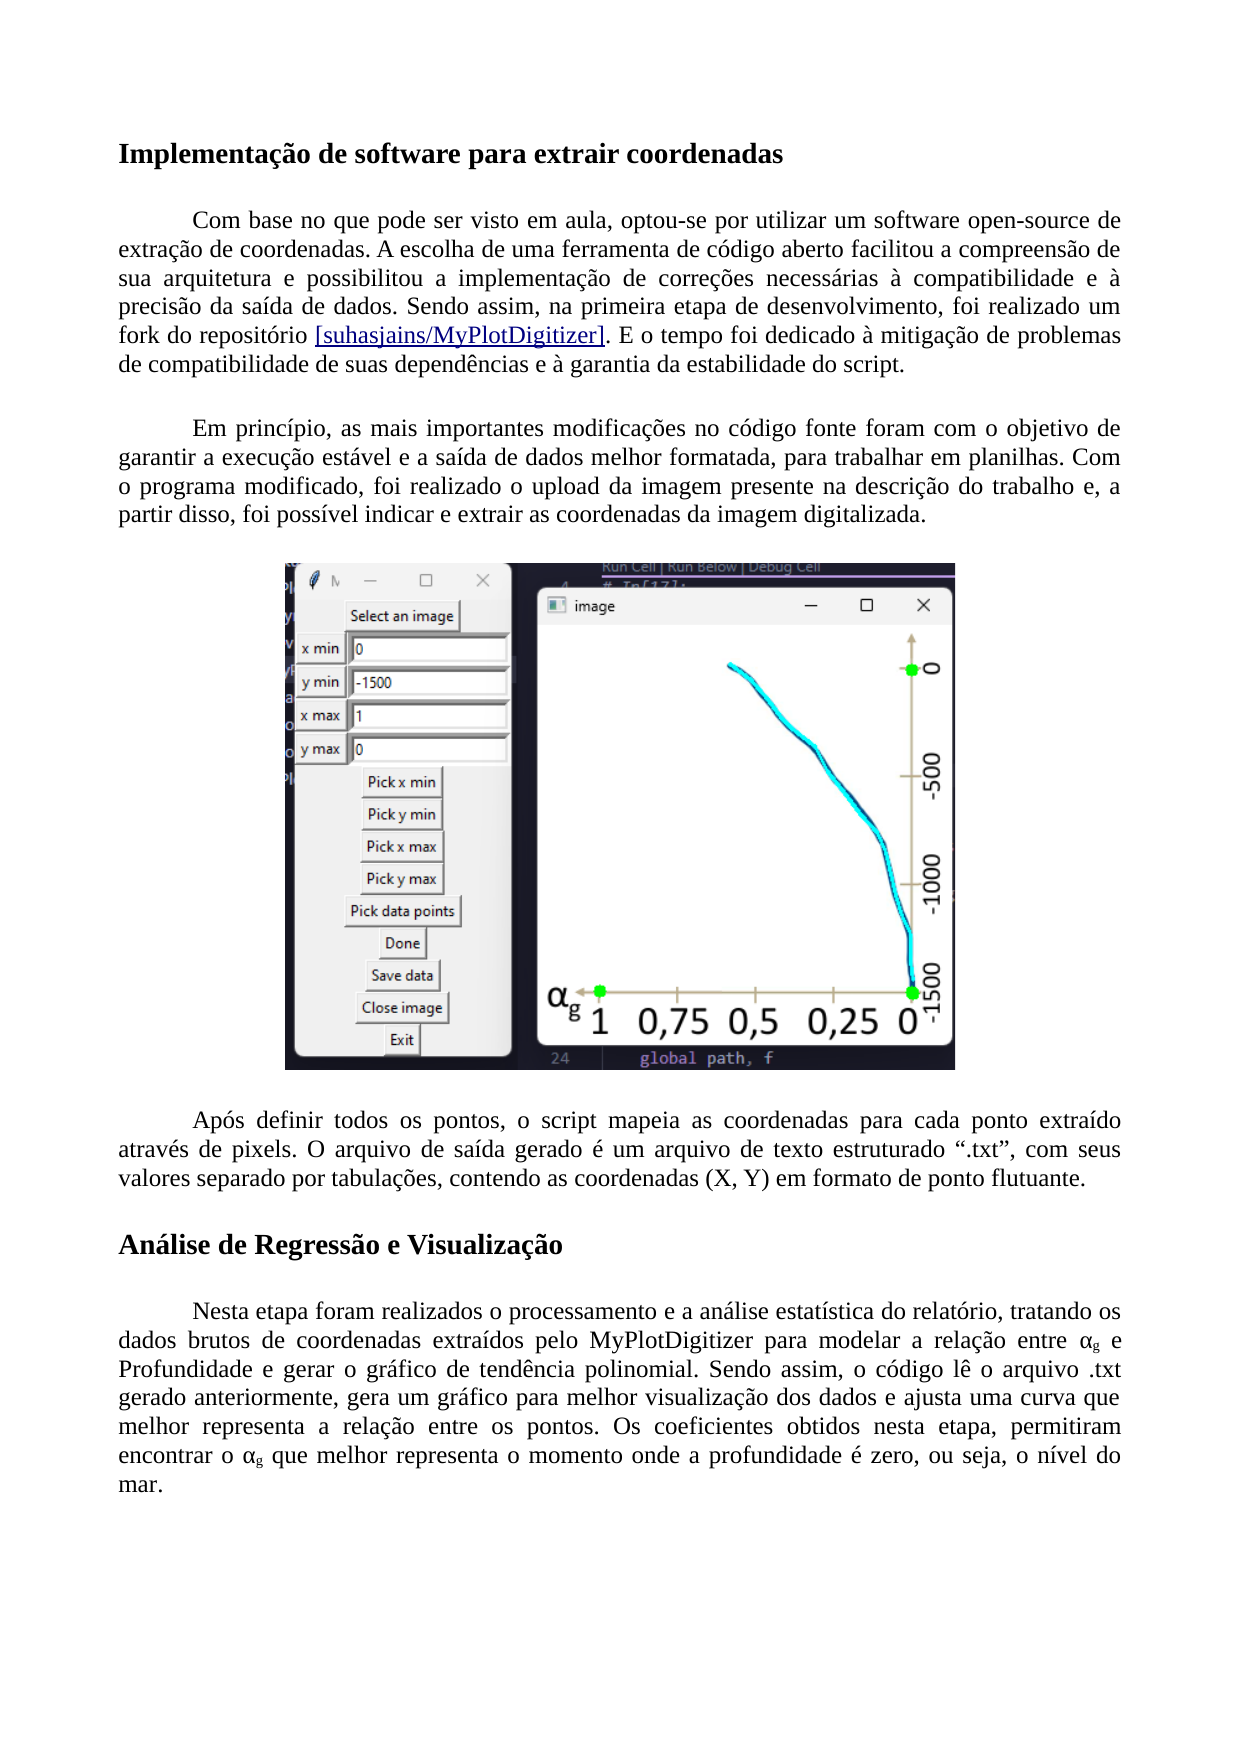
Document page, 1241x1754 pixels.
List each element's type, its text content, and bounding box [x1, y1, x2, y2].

text Após definir todos os pontos, o script mapeia as coordenadas para cada ponto extraído através de pixels. O arquivo de saída gerado é um arquivo de texto estruturado “.txt”, com seus valores separado por tabulações, contendo as coordenadas (X, Y) em formato de ponto flutuante. [118, 1105, 1122, 1191]
text Em princípio, as mais importantes modificações no código fonte foram com o objetivo de garantir a execução estável e a saída de dados melhor formatada, para trabalhar em planilhas. Com o programa modificado, foi realizado o upload da imagem presente na descrição do trabalho e, a partir disso, foi possível indicar e extrair as coordenadas da imagem digitalizada. [118, 413, 1122, 528]
subtitle Implementação de software para extrair coordenadas [118, 136, 1122, 169]
text Nesta etapa foram realizados o processamento e a análise estatística do relatório, tratando os dados brutos de coordenadas extraídos pelo MyPlotDigitizer para modelar a relação entre αg e Profundidade e gerar o gráfico de tendência polinomial. Sendo assim, o código lê o arquivo .txt gerado anteriormente, gera um gráfico para melhor visualização dos dados e ajusta uma curva que melhor representa a relação entre os pontos. Os coeficientes obtidos nesta etapa, permitiram encontrar o αg que melhor representa o momento onde a profundidade é zero, ou seja, o nível do mar. [118, 1296, 1122, 1497]
subtitle Análise de Regressão e Visualização [118, 1227, 1122, 1261]
picture [285, 563, 956, 1070]
text Com base no que pode ser visto em aula, optou-se por utilizar um software open-source de extração de coordenadas. A escolha de uma ferramenta de código aberto facilitou a compreensão de sua arquitetura e possibilitou a implementação de correções necessárias à compatibilidade e à precisão da saída de dados. Sendo assim, na primeira etapa de desenvolvimento, foi realizado um fork do repositório [suhasjains/MyPlotDigitizer]. E o tempo foi dedicado à mitigação de problemas de compatibilidade de suas dependências e à garantia da estabilidade do script. [118, 205, 1122, 378]
